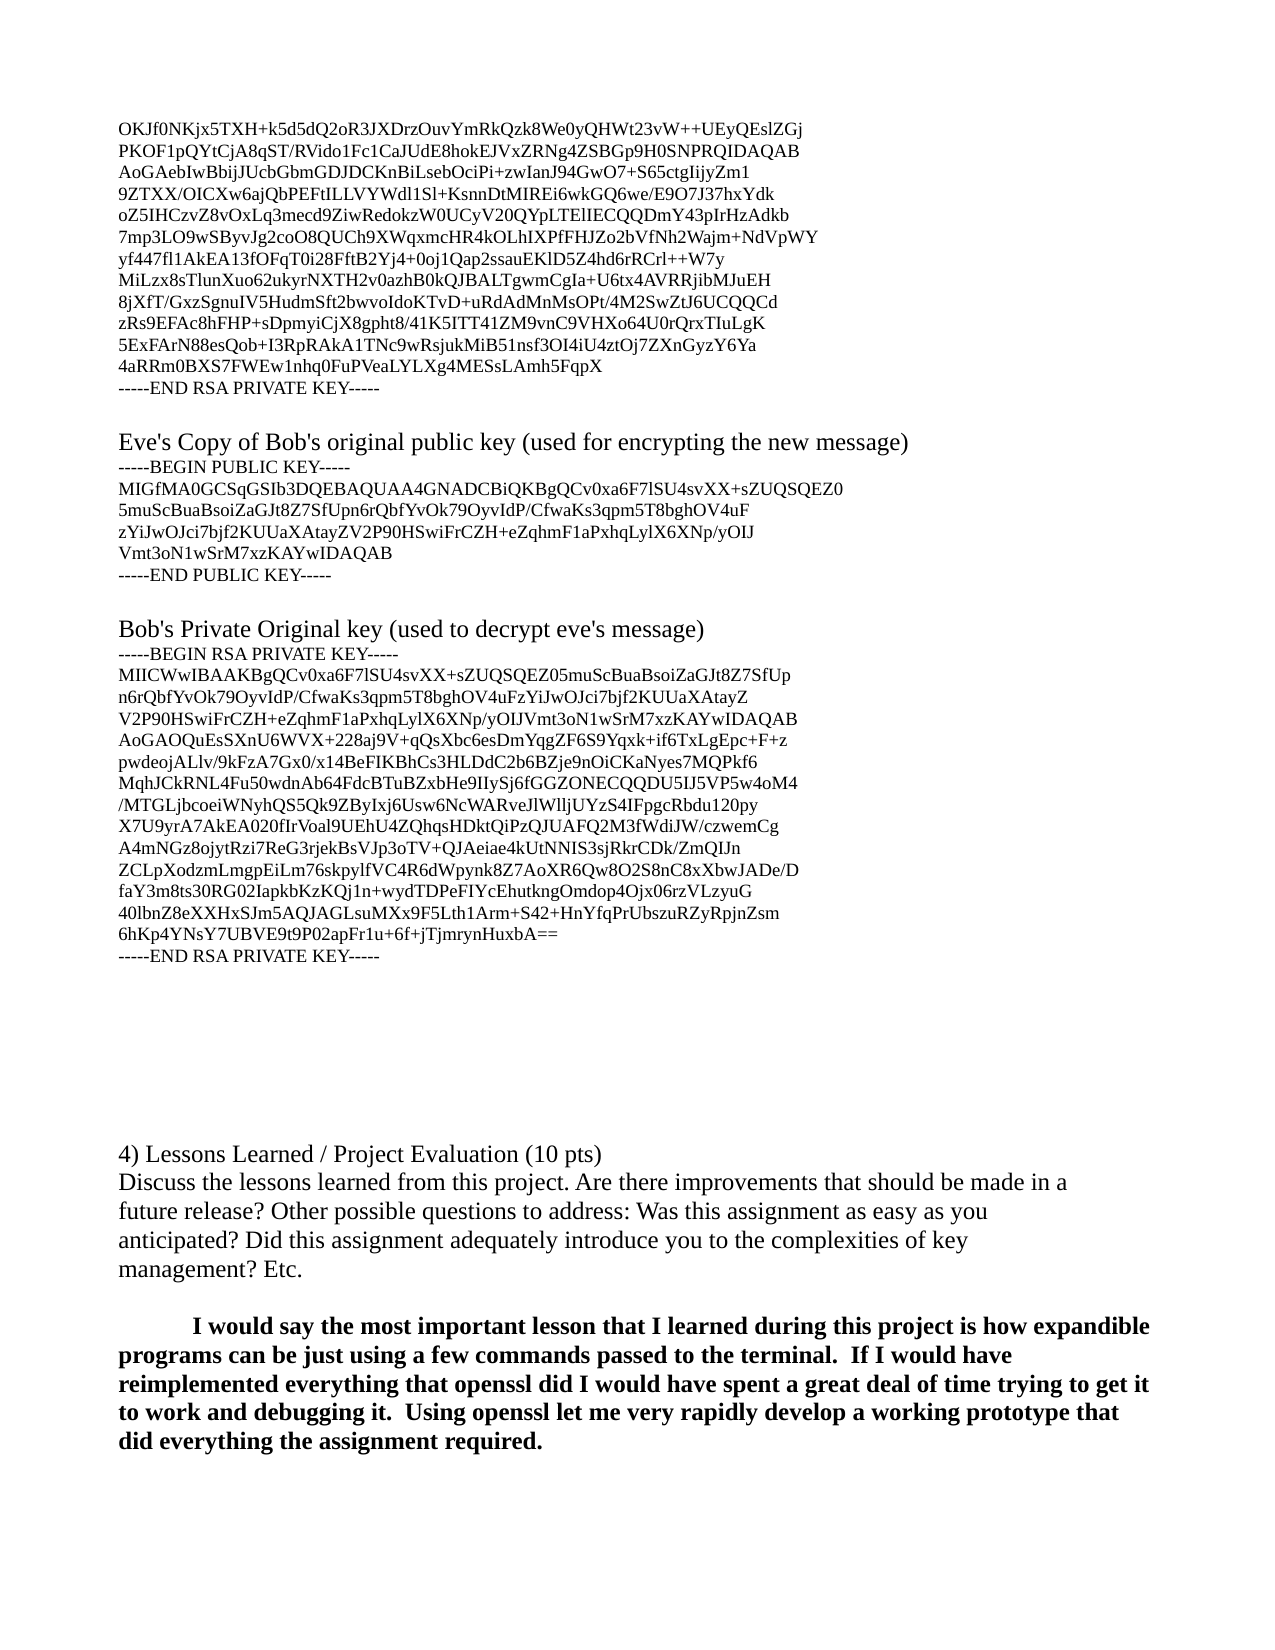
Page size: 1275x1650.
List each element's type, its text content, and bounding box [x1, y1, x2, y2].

text -----END RSA PRIVATE KEY----- [118, 377, 1157, 398]
text 4) Lessons Learned / Project Evaluation (10 pts) [118, 1139, 1157, 1167]
text MIICWwIBAAKBgQCv0xa6F7lSU4svXX+sZUQSQEZ05muScBuaBsoiZaGJt8Z7SfUp [118, 664, 1157, 686]
text /MTGLjbcoeiWNyhQS5Qk9ZByIxj6Usw6NcWARveJlWlljUYzS4IFpgcRbdu120py [118, 794, 1157, 815]
text MiLzx8sTlunXuo62ukyrNXTH2v0azhB0kQJBALTgwmCgIa+U6tx4AVRRjibMJuEH [118, 269, 1157, 291]
text MIGfMA0GCSqGSIb3DQEBAQUAA4GNADCBiQKBgQCv0xa6F7lSU4svXX+sZUQSQEZ0 [118, 477, 1157, 499]
text management? Etc. [118, 1254, 1157, 1282]
text -----END PUBLIC KEY----- [118, 564, 1157, 585]
text anticipated? Did this assignment adequately introduce you to the complexities of key [118, 1225, 1157, 1254]
text 7mp3LO9wSByvJg2coO8QUCh9XWqxmcHR4kOLhIXPfFHJZo2bVfNh2Wajm+NdVpWY [118, 226, 1157, 247]
text V2P90HSwiFrCZH+eZqhmF1aPxhqLylX6XNp/yOIJVmt3oN1wSrM7xzKAYwIDAQAB [118, 707, 1157, 729]
text oZ5IHCzvZ8vOxLq3mecd9ZiwRedokzW0UCyV20QYpLTElIECQQDmY43pIrHzAdkb [118, 204, 1157, 226]
text X7U9yrA7AkEA020fIrVoal9UEhU4ZQhqsHDktQiPzQJUAFQ2M3fWdiJW/czwemCg [118, 815, 1157, 837]
text ZCLpXodzmLmgpEiLm76skpylfVC4R6dWpynk8Z7AoXR6Qw8O2S8nC8xXbwJADe/D [118, 858, 1157, 880]
text 40lbnZ8eXXHxSJm5AQJAGLsuMXx9F5Lth1Arm+S42+HnYfqPrUbszuRZyRpjnZsm [118, 902, 1157, 923]
text PKOF1pQYtCjA8qST/RVido1Fc1CaJUdE8hokEJVxZRNg4ZSBGp9H0SNPRQIDAQAB [118, 140, 1157, 161]
text 9ZTXX/OICXw6ajQbPEFtILLVYWdl1Sl+KsnnDtMIREi6wkGQ6we/E9O7J37hxYdk [118, 183, 1157, 204]
text zRs9EFAc8hFHP+sDpmyiCjX8gpht8/41K5ITT41ZM9vnC9VHXo64U0rQrxTIuLgK [118, 312, 1157, 334]
text OKJf0NKjx5TXH+k5d5dQ2oR3JXDrzOuvYmRkQzk8We0yQHWt23vW++UEyQEslZGj [118, 118, 1157, 140]
text Bob's Private Original key (used to decrypt eve's message) [118, 614, 1157, 643]
text future release? Other possible questions to address: Was this assignment as easy as you [118, 1196, 1157, 1225]
text 5muScBuaBsoiZaGJt8Z7SfUpn6rQbfYvOk79OyvIdP/CfwaKs3qpm5T8bghOV4uF [118, 499, 1157, 521]
text 4aRRm0BXS7FWEw1nhq0FuPVeaLYLXg4MESsLAmh5FqpX [118, 355, 1157, 377]
text faY3m8ts30RG02IapkbKzKQj1n+wydTDPeFIYcEhutkngOmdop4Ojx06rzVLzyuG [118, 880, 1157, 902]
text 8jXfT/GxzSgnuIV5HudmSft2bwvoIdoKTvD+uRdAdMnMsOPt/4M2SwZtJ6UCQQCd [118, 291, 1157, 312]
text AoGAebIwBbijJUcbGbmGDJDCKnBiLsebOciPi+zwIanJ94GwO7+S65ctgIijyZm1 [118, 161, 1157, 183]
text zYiJwOJci7bjf2KUUaXAtayZV2P90HSwiFrCZH+eZqhmF1aPxhqLylX6XNp/yOIJ [118, 521, 1157, 542]
text Eve's Copy of Bob's original public key (used for encrypting the new message) [118, 427, 1157, 456]
text I would say the most important lesson that I learned during this project is how expandible programs can be just using a few commands passed to the terminal. If I would have reimplemented everything that openssl did I would have spent a great deal of time trying to get it to work and debugging it. Using openssl let me very rapidly develop a working prototype that did everything the assignment required. [118, 1311, 1157, 1455]
text -----BEGIN RSA PRIVATE KEY----- [118, 643, 1157, 664]
text AoGAOQuEsSXnU6WVX+228aj9V+qQsXbc6esDmYqgZF6S9Yqxk+if6TxLgEpc+F+z [118, 729, 1157, 751]
text MqhJCkRNL4Fu50wdnAb64FdcBTuBZxbHe9IIySj6fGGZONECQQDU5IJ5VP5w4oM4 [118, 772, 1157, 794]
text Vmt3oN1wSrM7xzKAYwIDAQAB [118, 542, 1157, 564]
text yf447fl1AkEA13fOFqT0i28FftB2Yj4+0oj1Qap2ssauEKlD5Z4hd6rRCrl++W7y [118, 247, 1157, 269]
text 5ExFArN88esQob+I3RpRAkA1TNc9wRsjukMiB51nsf3OI4iU4ztOj7ZXnGyzY6Ya [118, 334, 1157, 355]
text -----BEGIN PUBLIC KEY----- [118, 456, 1157, 477]
text A4mNGz8ojytRzi7ReG3rjekBsVJp3oTV+QJAeiae4kUtNNIS3sjRkrCDk/ZmQIJn [118, 837, 1157, 858]
text pwdeojALlv/9kFzA7Gx0/x14BeFIKBhCs3HLDdC2b6BZje9nOiCKaNyes7MQPkf6 [118, 751, 1157, 772]
text n6rQbfYvOk79OyvIdP/CfwaKs3qpm5T8bghOV4uFzYiJwOJci7bjf2KUUaXAtayZ [118, 686, 1157, 707]
text -----END RSA PRIVATE KEY----- [118, 945, 1157, 966]
text Discuss the lessons learned from this project. Are there improvements that should be made in a [118, 1167, 1157, 1196]
text 6hKp4YNsY7UBVE9t9P02apFr1u+6f+jTjmrynHuxbA== [118, 923, 1157, 945]
